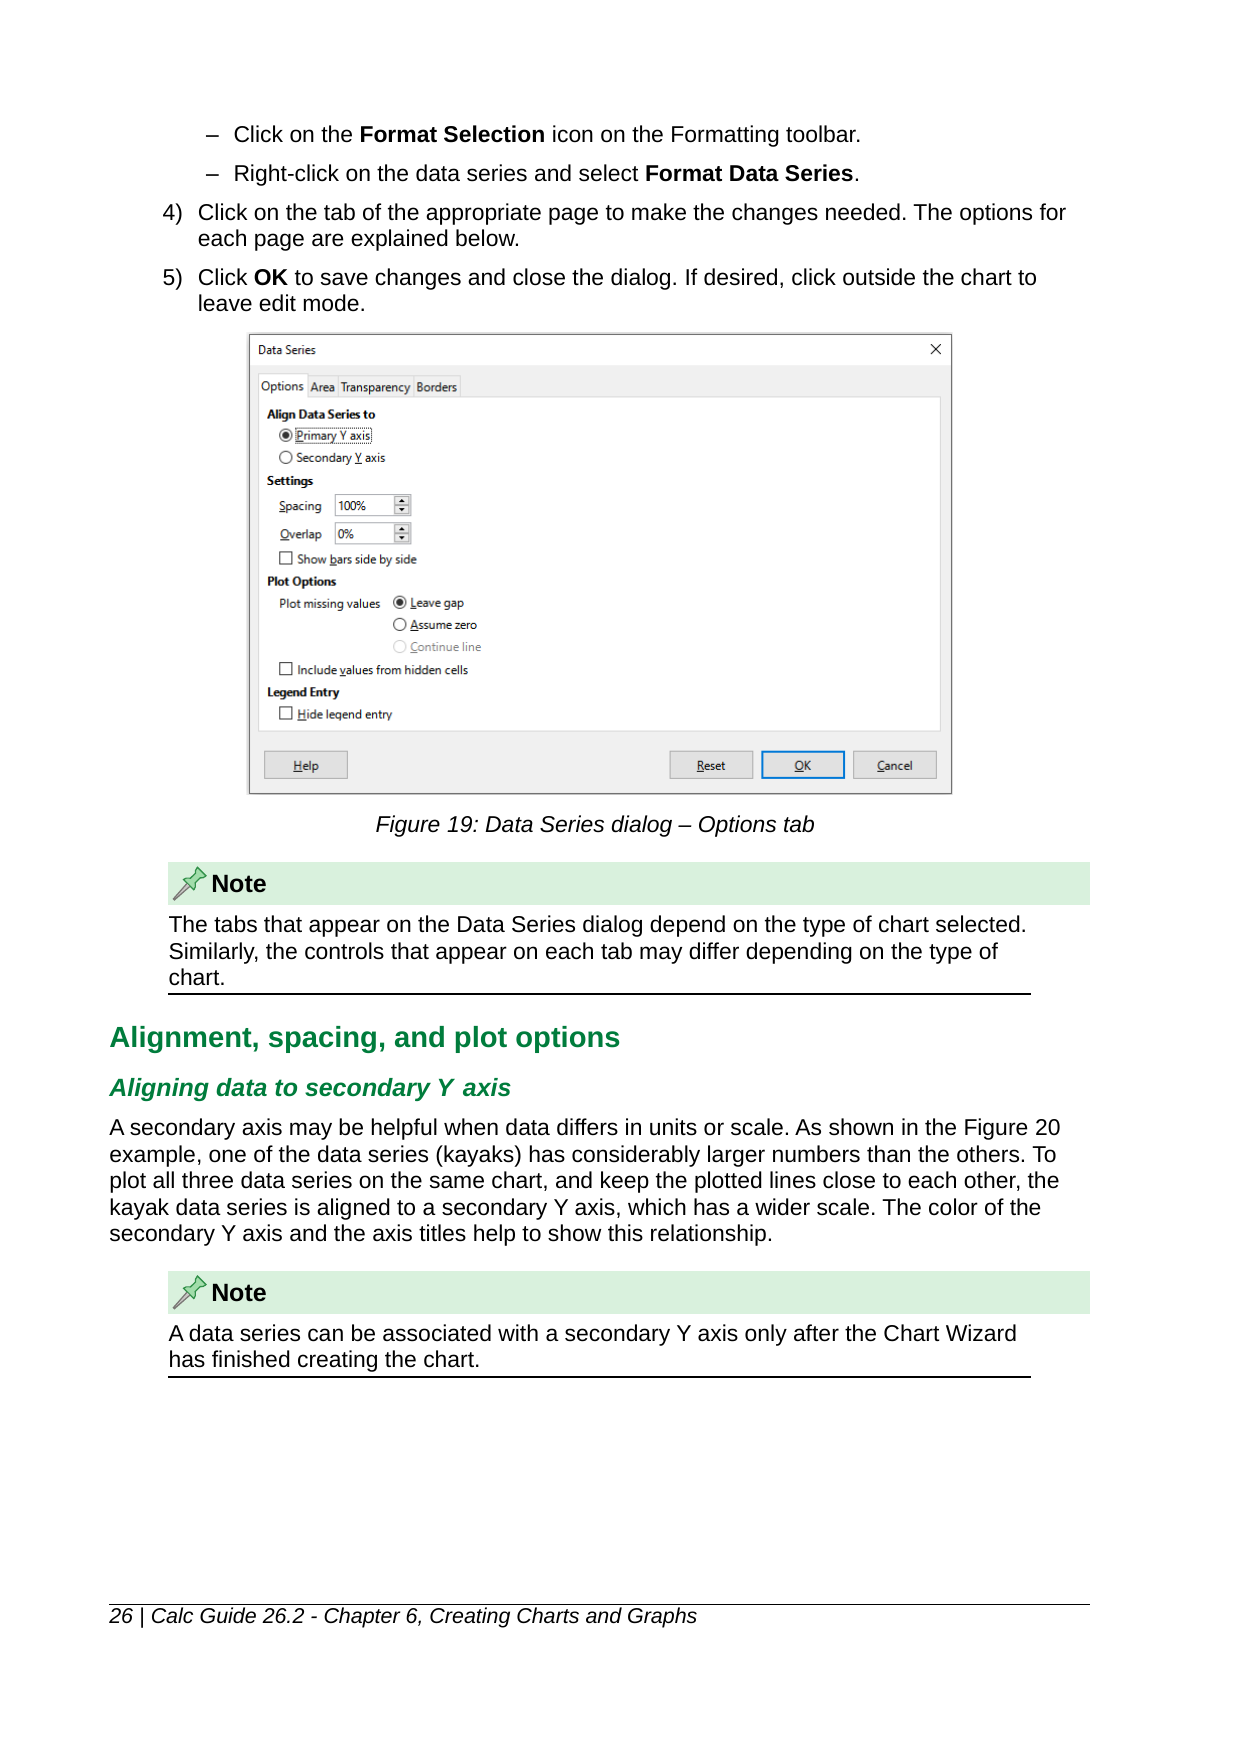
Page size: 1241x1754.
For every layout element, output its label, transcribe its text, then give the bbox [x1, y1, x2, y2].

list Right-click on the data series and select Format Data Series. [218, 160, 1090, 186]
picture [246, 332, 953, 796]
subtitle Note [168, 862, 1090, 905]
text A data series can be associated with a secondary Y axis only after the Chart Wizard has finished creating the chart. [168, 1320, 1031, 1376]
list Click OK to save changes and close the dialog. If desired, click outside the chart to leave edit mode. [183, 264, 1090, 317]
text A secondary axis may be helpful when data differs in units or scale. As shown in the Figure 20 example, one of the data series (kayaks) has considerably larger numbers than the others. To plot all three data series on the same chart, and keep the plotted lines close to each other, the kayak data series is aligned to a secondary Y axis, which has a wider scale. The color of the secondary Y axis and the axis titles help to show this relationship. [109, 1114, 1090, 1246]
list Click on the Format Selection icon on the Formatting toolbar. [218, 121, 1090, 147]
subtitle Alignment, spacing, and plot options [109, 1020, 1090, 1054]
text The tabs that appear on the Data Series dialog depend on the type of chart selected. Similarly, the controls that appear on each tab may differ depending on the type of chart. [168, 911, 1031, 993]
subtitle Note [168, 1271, 1090, 1314]
text Figure 19: Data Series dialog – Options tab [243, 811, 956, 837]
subtitle Aligning data to secondary Y axis [109, 1073, 1090, 1102]
list Click on the tab of the appropriate page to make the changes needed. The options for each page are explained below. [183, 199, 1090, 251]
